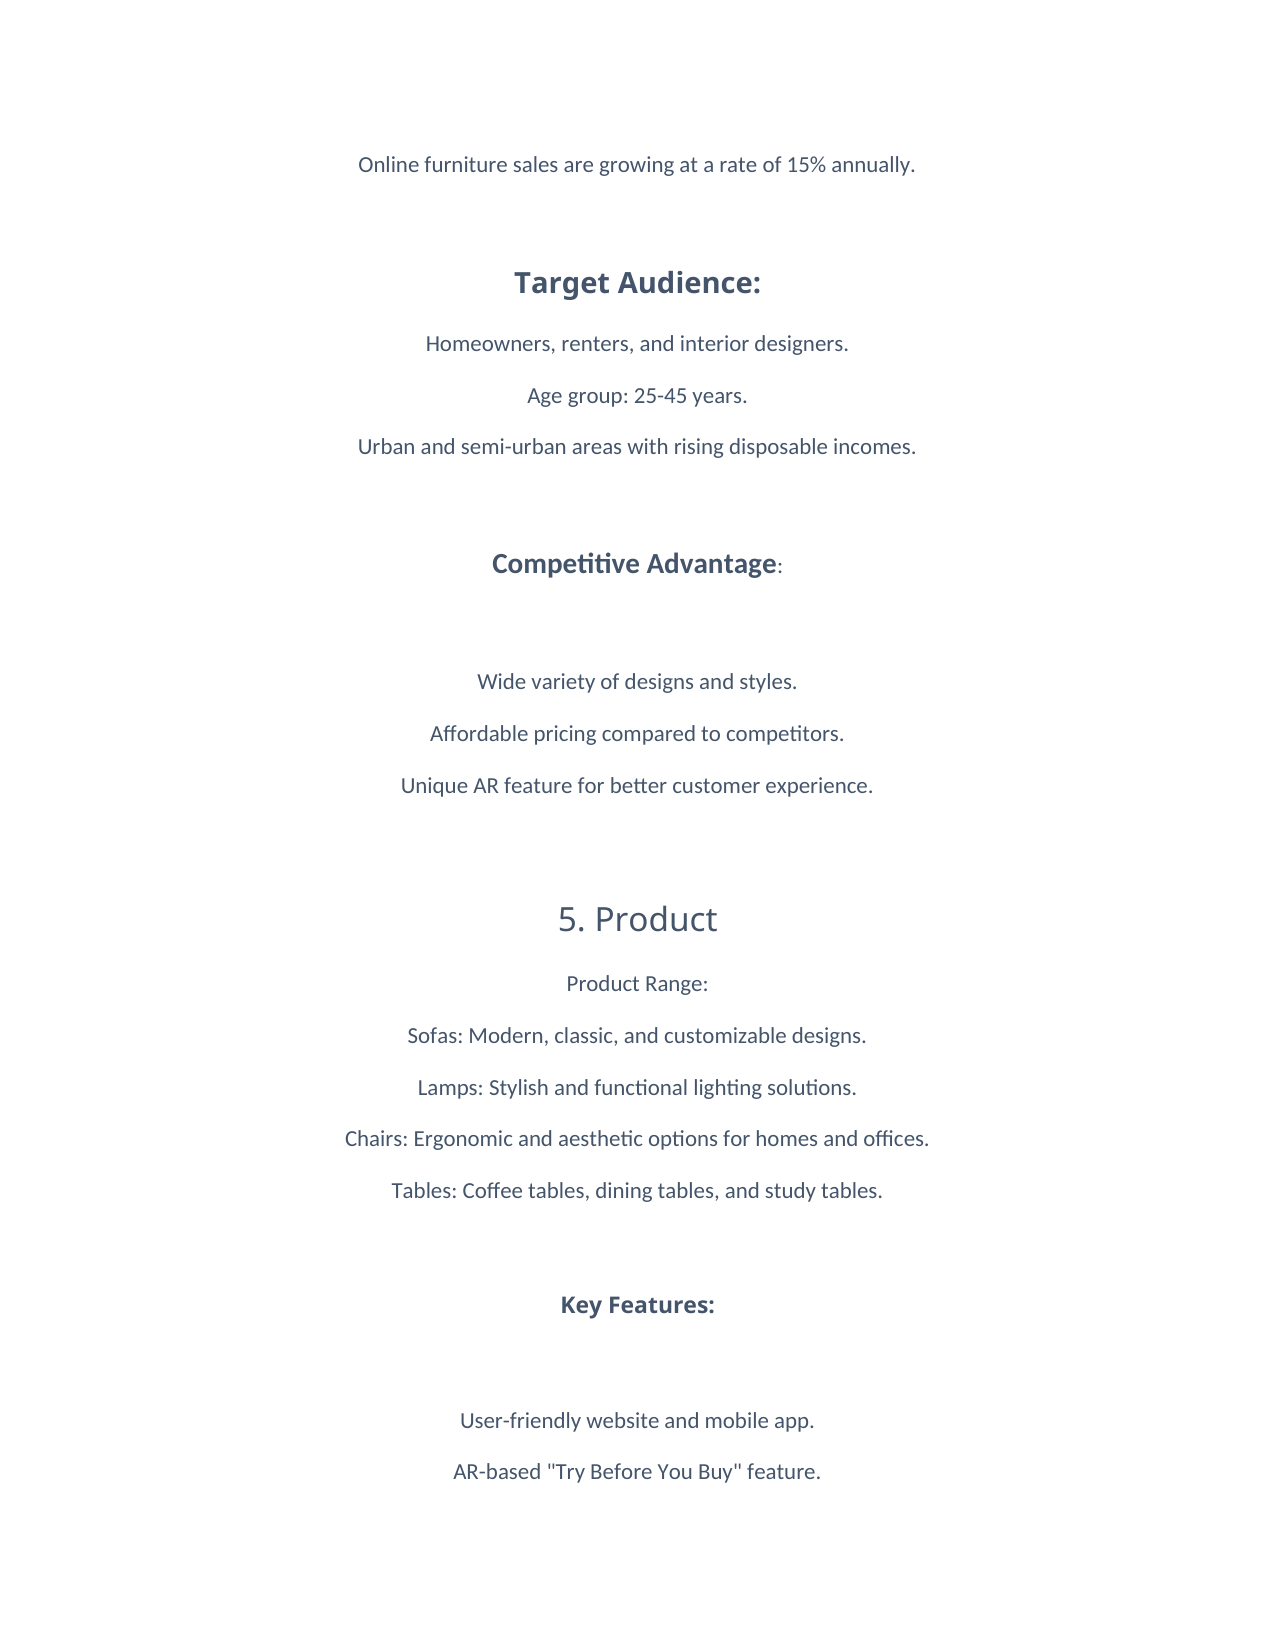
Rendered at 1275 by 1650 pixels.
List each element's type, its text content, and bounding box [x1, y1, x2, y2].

subtitle Tables: Coffee tables, dining tables, and study tables. [150, 1176, 1125, 1204]
subtitle Homeowners, renters, and interior designers. [150, 329, 1125, 357]
subtitle Unique AR feature for better customer experience. [150, 771, 1125, 799]
subtitle Target Audience: [150, 263, 1125, 302]
subtitle Wide variety of designs and styles. [150, 667, 1125, 696]
subtitle Urban and semi-urban areas with rising disposable incomes. [150, 432, 1125, 460]
subtitle Product Range: [150, 969, 1125, 997]
subtitle Chairs: Ergonomic and aesthetic options for homes and offices. [150, 1124, 1125, 1152]
subtitle AR-based "Try Before You Buy" feature. [150, 1457, 1125, 1485]
subtitle Age group: 25-45 years. [150, 381, 1125, 409]
subtitle Key Features: [150, 1289, 1125, 1320]
subtitle 5. Product [150, 896, 1125, 941]
subtitle Online furniture sales are growing at a rate of 15% annually. [150, 150, 1125, 178]
subtitle User-friendly website and mobile app. [150, 1406, 1125, 1434]
subtitle Lamps: Stylish and functional lighting solutions. [150, 1073, 1125, 1101]
subtitle Affordable pricing compared to competitors. [150, 719, 1125, 747]
subtitle Competitive Advantage: [150, 545, 1125, 581]
subtitle Sofas: Modern, classic, and customizable designs. [150, 1021, 1125, 1049]
